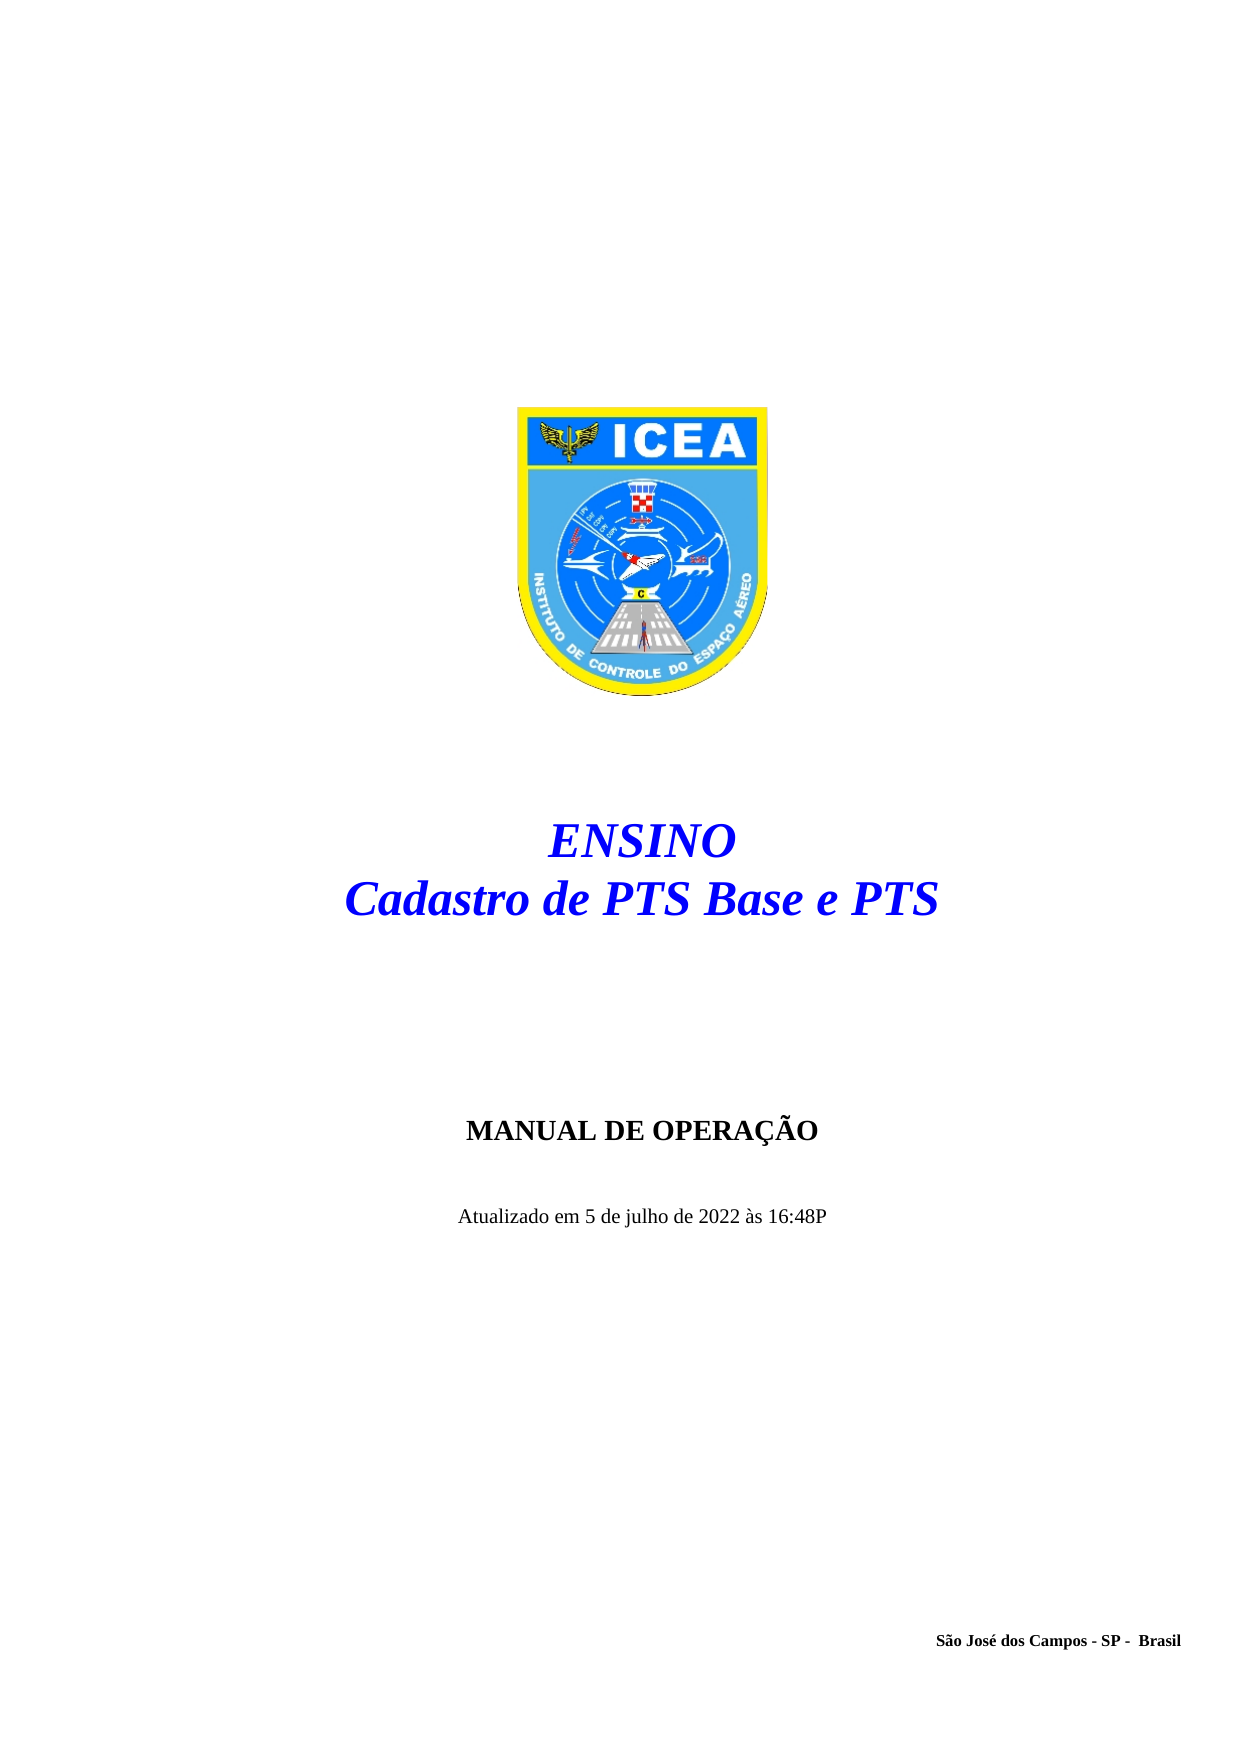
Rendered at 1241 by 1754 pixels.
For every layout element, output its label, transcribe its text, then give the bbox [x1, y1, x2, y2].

subtitle Cadastro de PTS Base e PTS [103, 869, 1181, 926]
text Atualizado em 5 de julho de 2022 às 16:48P [103, 1204, 1181, 1228]
picture [517, 407, 768, 696]
text São José dos Campos - SP - Brasil [103, 1631, 1181, 1650]
subtitle MANUAL DE OPERAÇÃO [103, 1113, 1181, 1147]
subtitle ENSINO [103, 811, 1181, 869]
